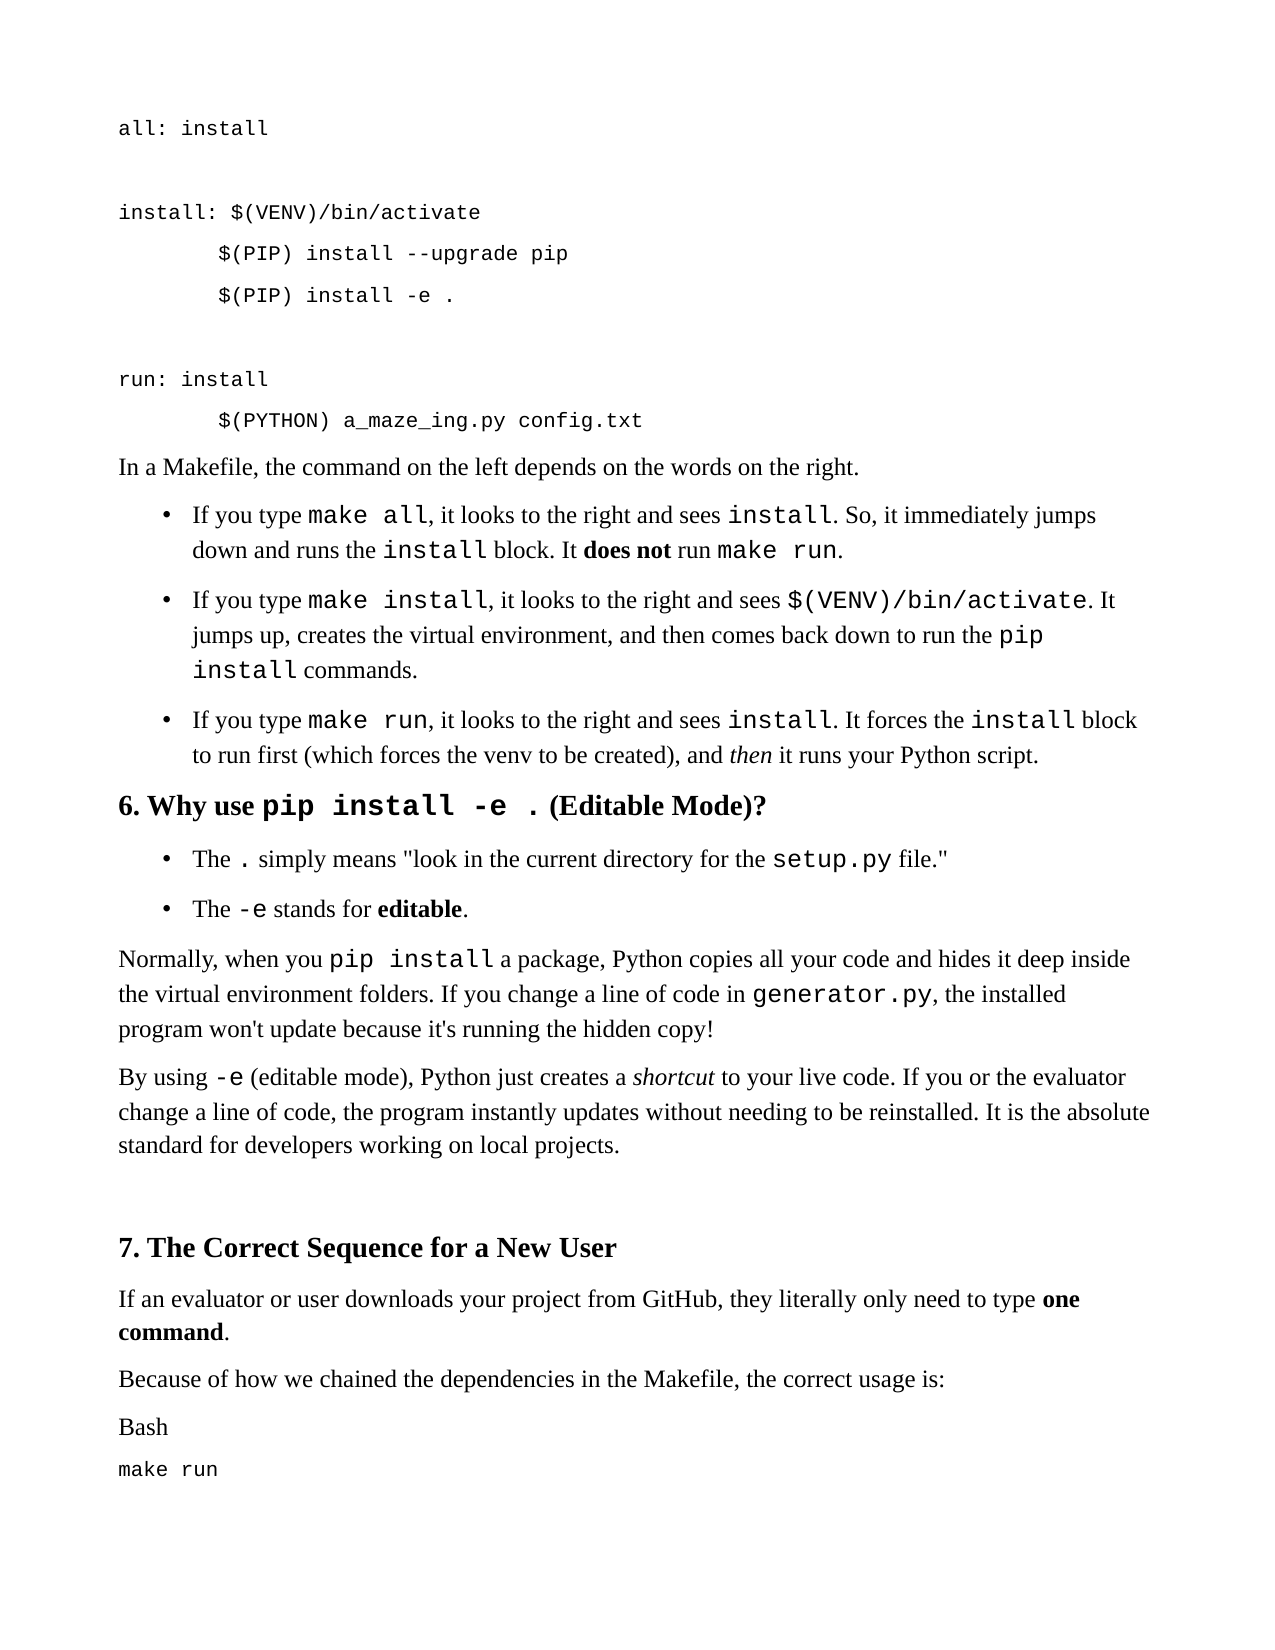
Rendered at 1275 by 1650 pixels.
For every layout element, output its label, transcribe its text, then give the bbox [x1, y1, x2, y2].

text $(PYTHON) a_maze_ing.py config.txt [118, 411, 1157, 434]
text In a Makefile, the command on the left depends on the words on the right. [118, 452, 1157, 481]
text all: install [118, 118, 1157, 142]
text make run [118, 1459, 1157, 1483]
list The . simply means "look in the current directory for the setup.py file." [162, 844, 1157, 875]
text install: $(VENV)/bin/activate [118, 202, 1157, 225]
text run: install [118, 369, 1157, 392]
subtitle 6. Why use pip install -e . (Editable Mode)? [118, 788, 1157, 824]
list If you type make all, it looks to the right and sees install. So, it immediately jumps down and runs the install block. It does not run make run. [162, 500, 1157, 566]
list If you type make install, it looks to the right and sees $(VENV)/bin/activate. It jumps up, creates the virtual environment, and then comes back down to run the pip install commands. [162, 585, 1157, 686]
list If you type make run, it looks to the right and sees install. It forces the install block to run first (which forces the venv to be created), and then it runs your Python script. [162, 705, 1157, 769]
list The -e stands for editable. [162, 894, 1157, 925]
text By using -e (editable mode), Python just creates a shortcut to your live code. If you or the evaluator change a line of code, the program instantly updates without needing to be reinstalled. It is the absolute standard for developers working on local projects. [118, 1062, 1157, 1158]
subtitle 7. The Correct Sequence for a New User [118, 1231, 1157, 1264]
text Bash [118, 1412, 1157, 1441]
text $(PIP) install -e . [118, 285, 1157, 309]
text If an evaluator or user downloads your project from GitHub, they literally only need to type one command. [118, 1284, 1157, 1345]
text $(PIP) install --upgrade pip [118, 243, 1157, 267]
text Normally, when you pip install a package, Python copies all your code and hides it deep inside the virtual environment folders. If you change a line of code in generator.py, the installed program won't update because it's running the hidden copy! [118, 944, 1157, 1043]
text Because of how we chained the dependencies in the Makefile, the correct usage is: [118, 1364, 1157, 1393]
